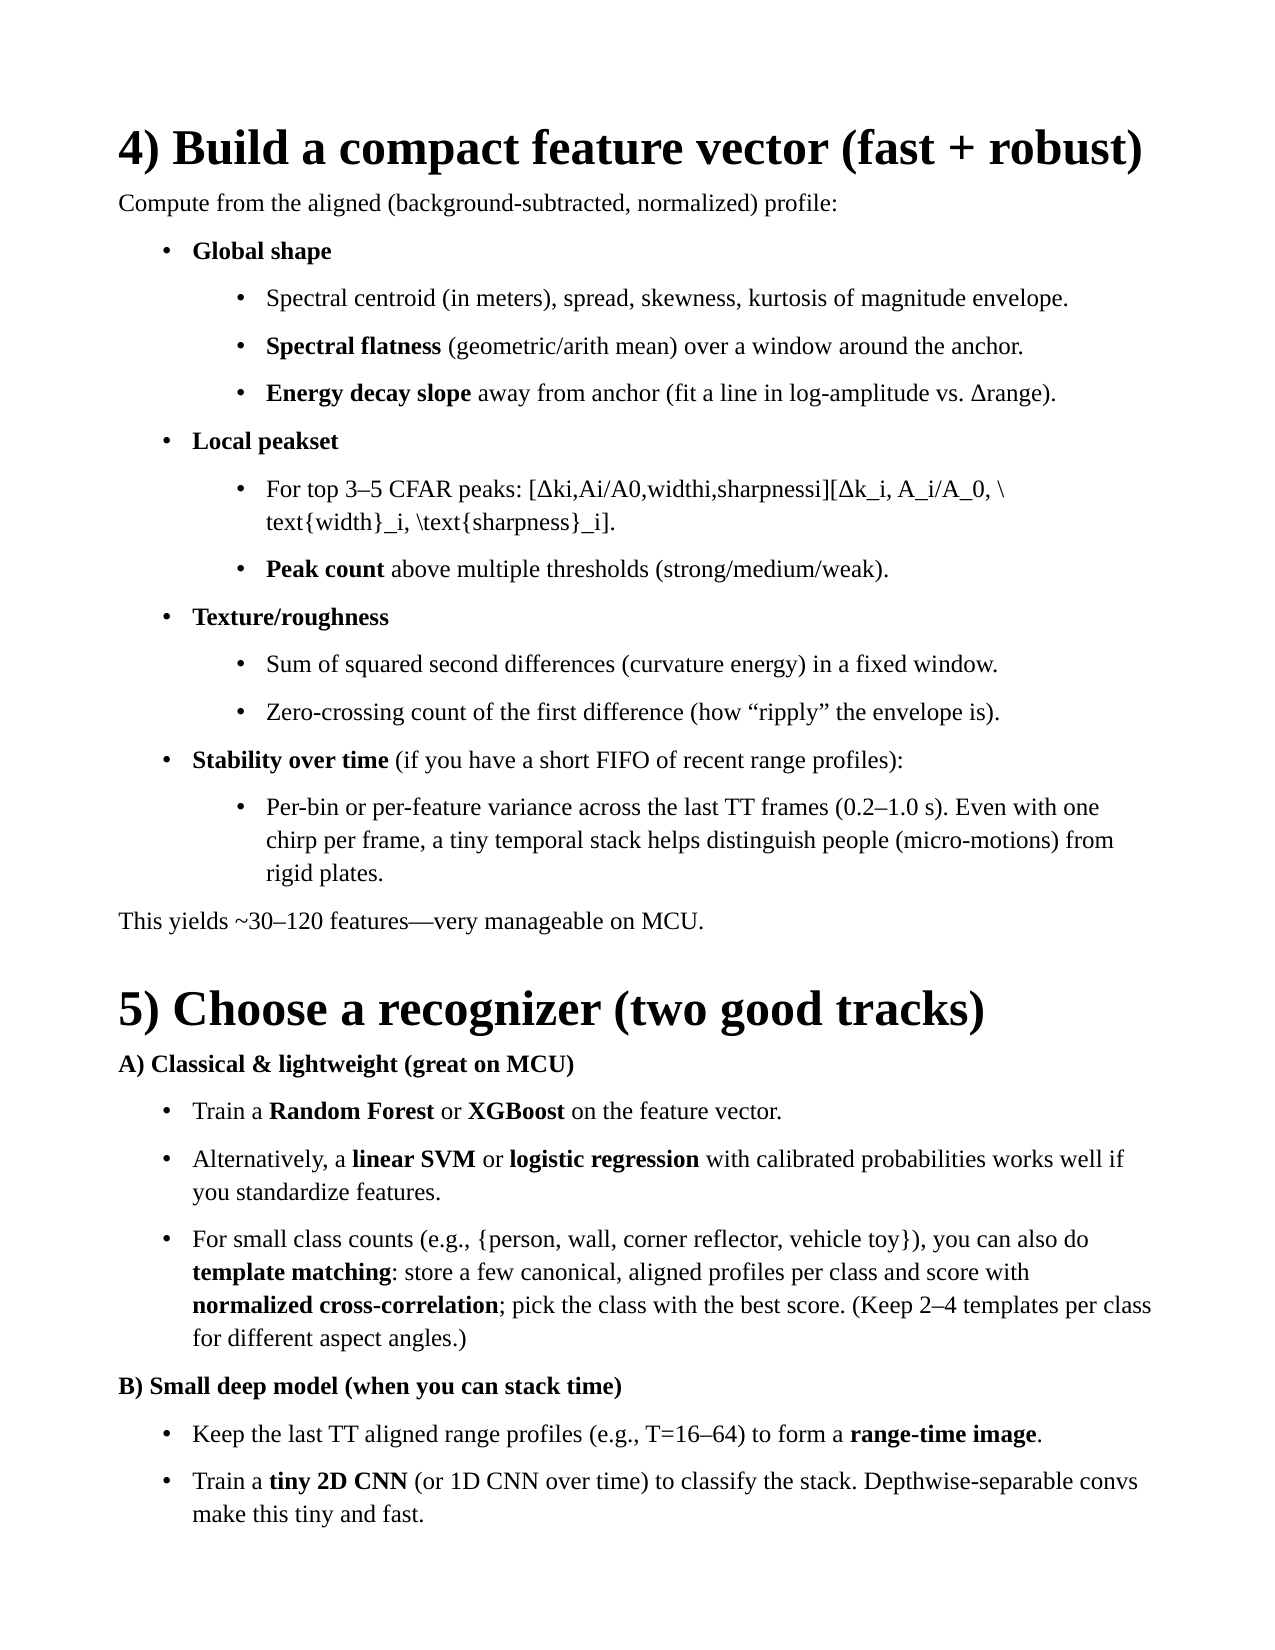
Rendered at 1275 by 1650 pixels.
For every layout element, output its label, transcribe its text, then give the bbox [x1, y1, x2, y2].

text This yields ~30–120 features—very manageable on MCU. [118, 906, 1157, 935]
text A) Classical & lightweight (great on MCU) [118, 1049, 1157, 1077]
list Train a tiny 2D CNN (or 1D CNN over time) to classify the stack. Depthwise-separable convs make this tiny and fast. [162, 1466, 1157, 1528]
list Energy decay slope away from anchor (fit a line in log-amplitude vs. Δrange). [236, 378, 1157, 407]
text Compute from the aligned (background-subtracted, normalized) profile: [118, 188, 1157, 217]
list Sum of squared second differences (curvature energy) in a fixed window. [236, 649, 1157, 678]
list Spectral centroid (in meters), spread, skewness, kurtosis of magnitude envelope. [236, 283, 1157, 312]
list For small class counts (e.g., {person, wall, corner reflector, vehicle toy}), you can also do template matching: store a few canonical, aligned profiles per class and score with normalized cross-correlation; pick the class with the best score. (Keep 2–4 templates per class for different aspect angles.) [162, 1224, 1157, 1352]
text B) Small deep model (when you can stack time) [118, 1371, 1157, 1400]
list Stability over time (if you have a short FIFO of recent range profiles): [162, 745, 1157, 773]
list Peak count above multiple thresholds (strong/medium/weak). [236, 554, 1157, 583]
list Per-bin or per-feature variance across the last TT frames (0.2–1.0 s). Even with one chirp per frame, a tiny temporal stack helps distinguish people (micro-motions) from rigid plates. [236, 792, 1157, 887]
list Spectral flatness (geometric/arith mean) over a window around the anchor. [236, 331, 1157, 360]
list Zero-crossing count of the first difference (how “ripply” the envelope is). [236, 697, 1157, 726]
list Global shape [162, 236, 1157, 264]
list Texture/roughness [162, 602, 1157, 631]
list For top 3–5 CFAR peaks: [Δki,Ai/A0,widthi,sharpnessi][Δk_i, A_i/A_0, \text{width}_i, \text{sharpness}_i]. [236, 474, 1157, 536]
list Local peakset [162, 426, 1157, 455]
list Alternatively, a linear SVM or logistic regression with calibrated probabilities works well if you standardize features. [162, 1144, 1157, 1206]
subtitle 4) Build a compact feature vector (fast + robust) [118, 118, 1157, 176]
list Keep the last TT aligned range profiles (e.g., T=16–64) to form a range-time image. [162, 1419, 1157, 1447]
list Train a Random Forest or XGBoost on the feature vector. [162, 1096, 1157, 1125]
subtitle 5) Choose a recognizer (two good tracks) [118, 979, 1157, 1036]
